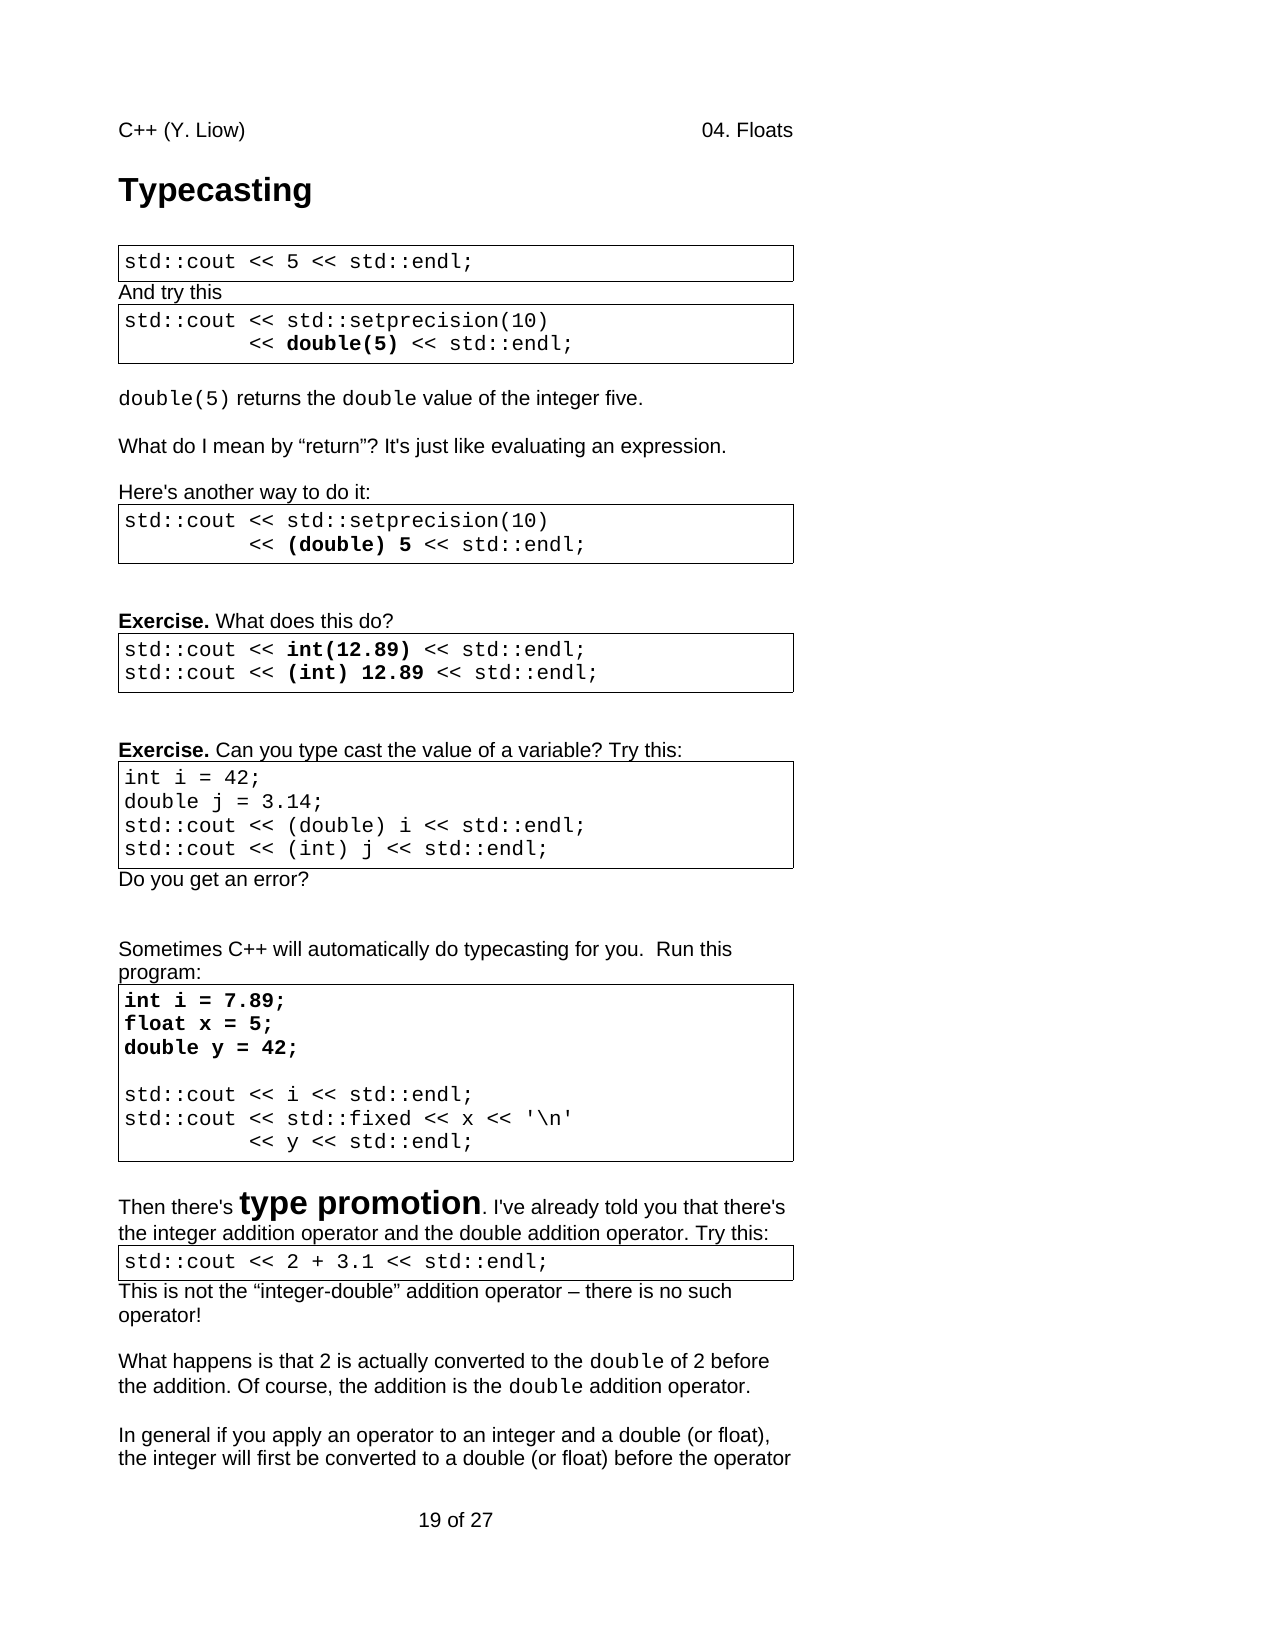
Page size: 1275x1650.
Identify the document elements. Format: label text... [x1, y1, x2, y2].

text Here's another way to do it: [118, 481, 793, 504]
table_header int i = 42; double j = 3.14; std::cout << (double) i << std::endl; std::cout << (int) j << std::endl; [119, 762, 793, 868]
text In general if you apply an operator to an integer and a double (or float), the integer will first be converted to a double (or float) before the operator [118, 1423, 793, 1470]
table_header std::cout << 2 + 3.1 << std::endl; [119, 1246, 793, 1280]
text This is not the “integer-double” addition operator – there is no such operator! [118, 1281, 793, 1327]
table_header int i = 7.89; float x = 5; double y = 42; std::cout << i << std::endl; std::cout << std::fixed << x << '\n' << y << std::endl; [119, 985, 793, 1161]
table_header std::cout << std::setprecision(10) << double(5) << std::endl; [119, 305, 793, 363]
table_header std::cout << 5 << std::endl; [119, 246, 793, 281]
text What do I mean by “return”? It's just like evaluating an expression. [118, 434, 793, 458]
text double(5) returns the double value of the integer five. [118, 386, 793, 411]
table_header std::cout << int(12.89) << std::endl; std::cout << (int) 12.89 << std::endl; [119, 634, 793, 692]
text Do you get an error? [118, 869, 793, 891]
text Then there's type promotion. I've already told you that there's the integer addition operator and the double addition operator. Try this: [118, 1184, 793, 1245]
text What happens is that 2 is actually converted to the double of 2 before the addition. Of course, the addition is the double addition operator. [118, 1350, 793, 1400]
text Sometimes C++ will automatically do typecasting for you. Run this program: [118, 937, 793, 984]
text Exercise. Can you type cast the value of a variable? Try this: [118, 738, 793, 761]
text Exercise. What does this do? [118, 609, 793, 633]
text And try this [118, 282, 793, 304]
table_header std::cout << std::setprecision(10) << (double) 5 << std::endl; [119, 505, 793, 563]
text Typecasting [118, 171, 793, 208]
